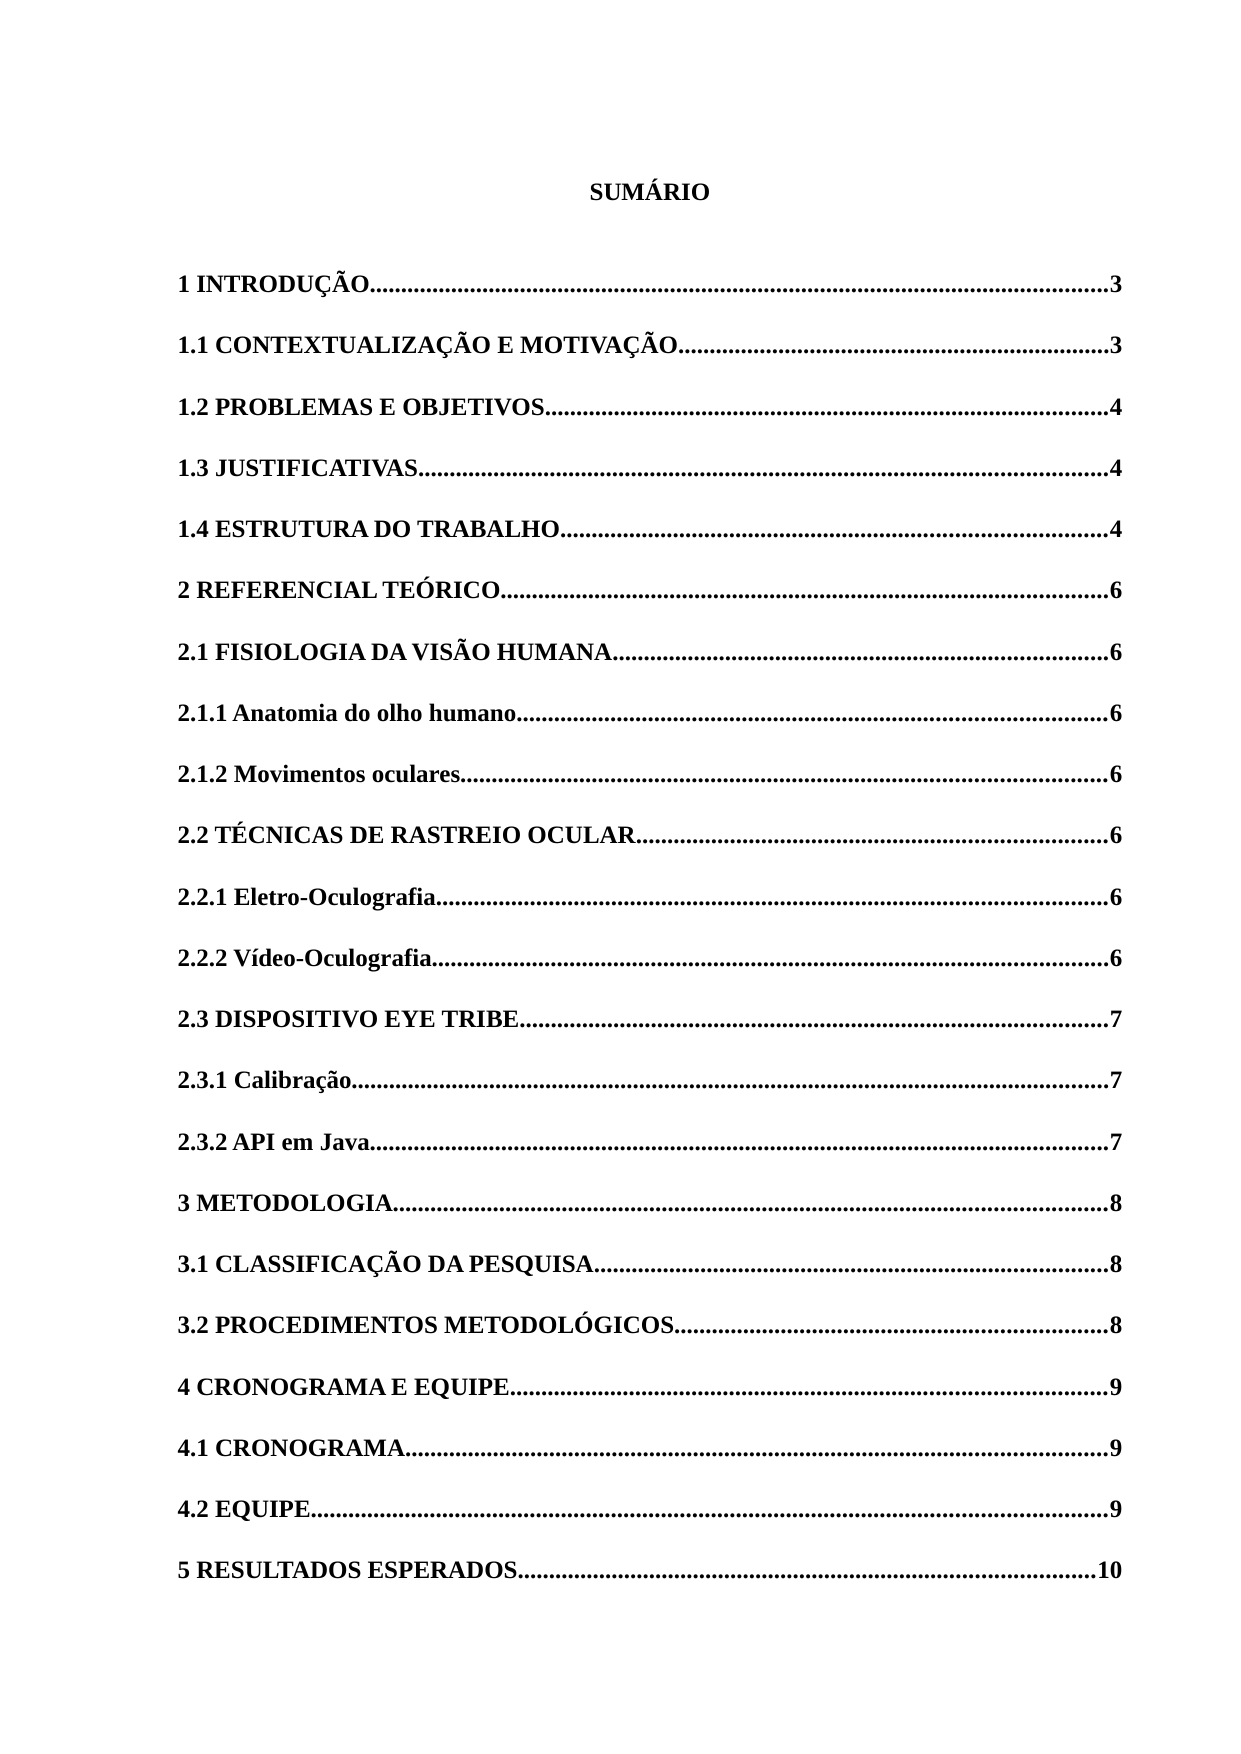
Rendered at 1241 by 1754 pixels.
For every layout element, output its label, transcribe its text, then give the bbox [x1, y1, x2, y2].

text 2.2.1 Eletro-Oculografia 6 [177, 882, 1122, 911]
text 4.2 Equipe 9 [177, 1494, 1122, 1523]
text 1.3 Justificativas 4 [177, 453, 1122, 482]
text 2.2 Técnicas de rastreio ocular 6 [177, 821, 1122, 849]
text 1 Introdução 3 [177, 269, 1122, 298]
text 1.2 Problemas e objetivos 4 [177, 392, 1122, 421]
text 3.1 Classificação da pesquisa 8 [177, 1249, 1122, 1278]
text 2.3.1 Calibração 7 [177, 1066, 1122, 1094]
text 4 Cronograma e equipe 9 [177, 1372, 1122, 1401]
text 5 Resultados esperados 10 [177, 1556, 1122, 1584]
text 2 Referencial teórico 6 [177, 576, 1122, 604]
text 3 Metodologia 8 [177, 1188, 1122, 1217]
text 1.4 Estrutura do trabalho 4 [177, 514, 1122, 543]
text 2.1.1 Anatomia do olho humano 6 [177, 698, 1122, 727]
text 2.3.2 API em Java 7 [177, 1127, 1122, 1156]
subtitle SUMÁRIO [177, 177, 1122, 206]
text 2.3 Dispositivo Eye Tribe 7 [177, 1004, 1122, 1033]
text 2.1.2 Movimentos oculares 6 [177, 759, 1122, 788]
text 4.1 Cronograma 9 [177, 1433, 1122, 1462]
text 1.1 Contextualização e motivação 3 [177, 331, 1122, 359]
text 2.1 Fisiologia da visão humana 6 [177, 637, 1122, 666]
text 3.2 Procedimentos metodológicos 8 [177, 1311, 1122, 1339]
text 2.2.2 Vídeo-Oculografia 6 [177, 943, 1122, 972]
